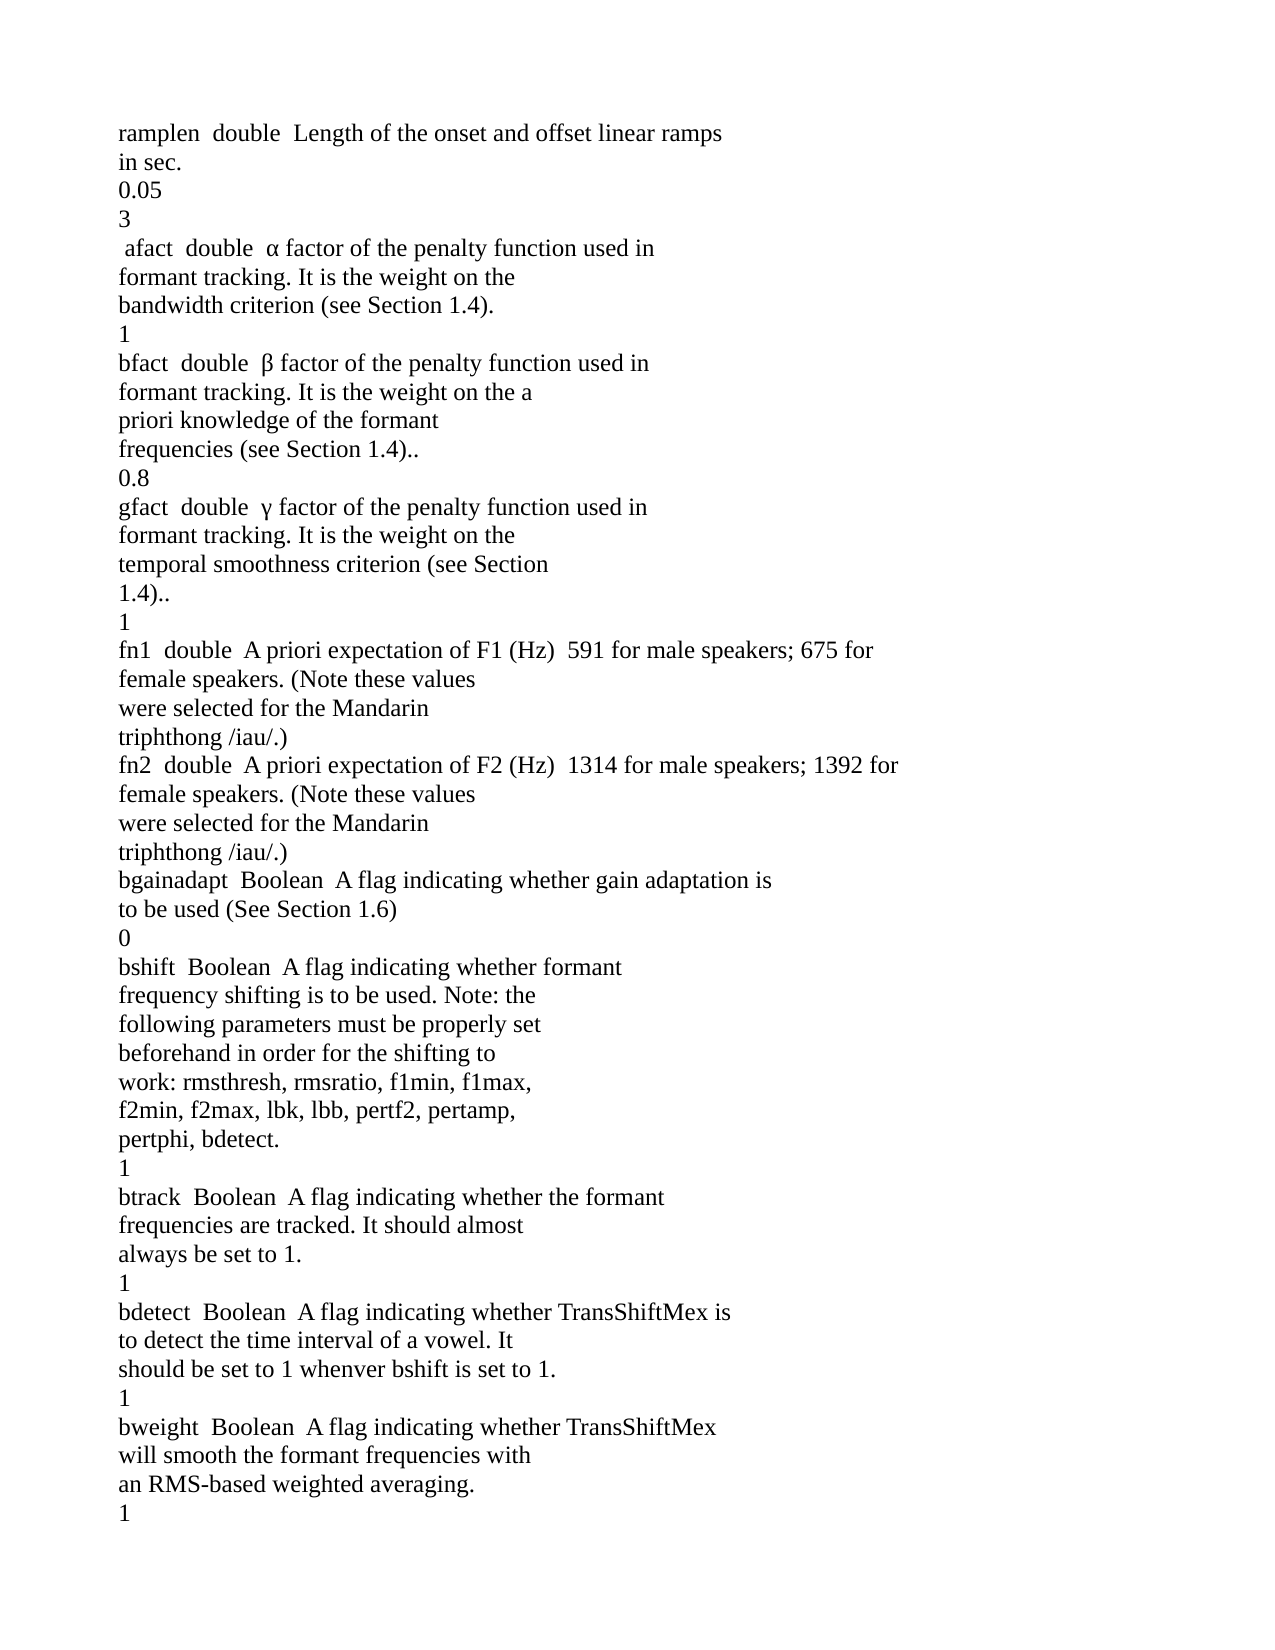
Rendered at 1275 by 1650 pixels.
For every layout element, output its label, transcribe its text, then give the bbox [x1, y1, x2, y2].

text fn1 double A priori expectation of F1 (Hz) 591 for male speakers; 675 for [118, 636, 1157, 664]
text 1 [118, 319, 1157, 348]
text btrack Boolean A flag indicating whether the formant [118, 1182, 1157, 1211]
text triphthong /iau/.) [118, 722, 1157, 751]
text bshift Boolean A flag indicating whether formant [118, 952, 1157, 981]
text following parameters must be properly set [118, 1009, 1157, 1038]
text triphthong /iau/.) [118, 837, 1157, 866]
text will smooth the formant frequencies with [118, 1441, 1157, 1469]
text pertphi, bdetect. [118, 1124, 1157, 1153]
text work: rmsthresh, rmsratio, f1min, f1max, [118, 1067, 1157, 1096]
text bgainadapt Boolean A flag indicating whether gain adaptation is [118, 866, 1157, 894]
text in sec. [118, 147, 1157, 176]
text 0 [118, 923, 1157, 952]
text formant tracking. It is the weight on the a [118, 377, 1157, 406]
text fn2 double A priori expectation of F2 (Hz) 1314 for male speakers; 1392 for [118, 751, 1157, 779]
text an RMS-based weighted averaging. [118, 1469, 1157, 1498]
text formant tracking. It is the weight on the [118, 262, 1157, 291]
text 0.8 [118, 463, 1157, 492]
text were selected for the Mandarin [118, 693, 1157, 722]
text were selected for the Mandarin [118, 808, 1157, 837]
text bfact double β factor of the penalty function used in [118, 348, 1157, 377]
text gfact double γ factor of the penalty function used in [118, 492, 1157, 521]
text afact double α factor of the penalty function used in [118, 233, 1157, 262]
text female speakers. (Note these values [118, 779, 1157, 808]
text bdetect Boolean A flag indicating whether TransShiftMex is [118, 1297, 1157, 1326]
text formant tracking. It is the weight on the [118, 521, 1157, 549]
text bandwidth criterion (see Section 1.4). [118, 291, 1157, 319]
text 1 [118, 1498, 1157, 1527]
text 1 [118, 1153, 1157, 1182]
text female speakers. (Note these values [118, 664, 1157, 693]
text temporal smoothness criterion (see Section [118, 549, 1157, 578]
text 1 [118, 1383, 1157, 1412]
text priori knowledge of the formant [118, 406, 1157, 434]
text 1 [118, 1268, 1157, 1297]
text f2min, f2max, lbk, lbb, pertf2, pertamp, [118, 1096, 1157, 1124]
text to be used (See Section 1.6) [118, 894, 1157, 923]
text frequencies are tracked. It should almost [118, 1211, 1157, 1239]
text should be set to 1 whenver bshift is set to 1. [118, 1354, 1157, 1383]
text 0.05 [118, 176, 1157, 204]
text ramplen double Length of the onset and offset linear ramps [118, 118, 1157, 147]
text frequencies (see Section 1.4).. [118, 434, 1157, 463]
text frequency shifting is to be used. Note: the [118, 981, 1157, 1009]
text beforehand in order for the shifting to [118, 1038, 1157, 1067]
text 1 [118, 607, 1157, 636]
text 3 [118, 204, 1157, 233]
text bweight Boolean A flag indicating whether TransShiftMex [118, 1412, 1157, 1441]
text 1.4).. [118, 578, 1157, 607]
text to detect the time interval of a vowel. It [118, 1326, 1157, 1354]
text always be set to 1. [118, 1239, 1157, 1268]
